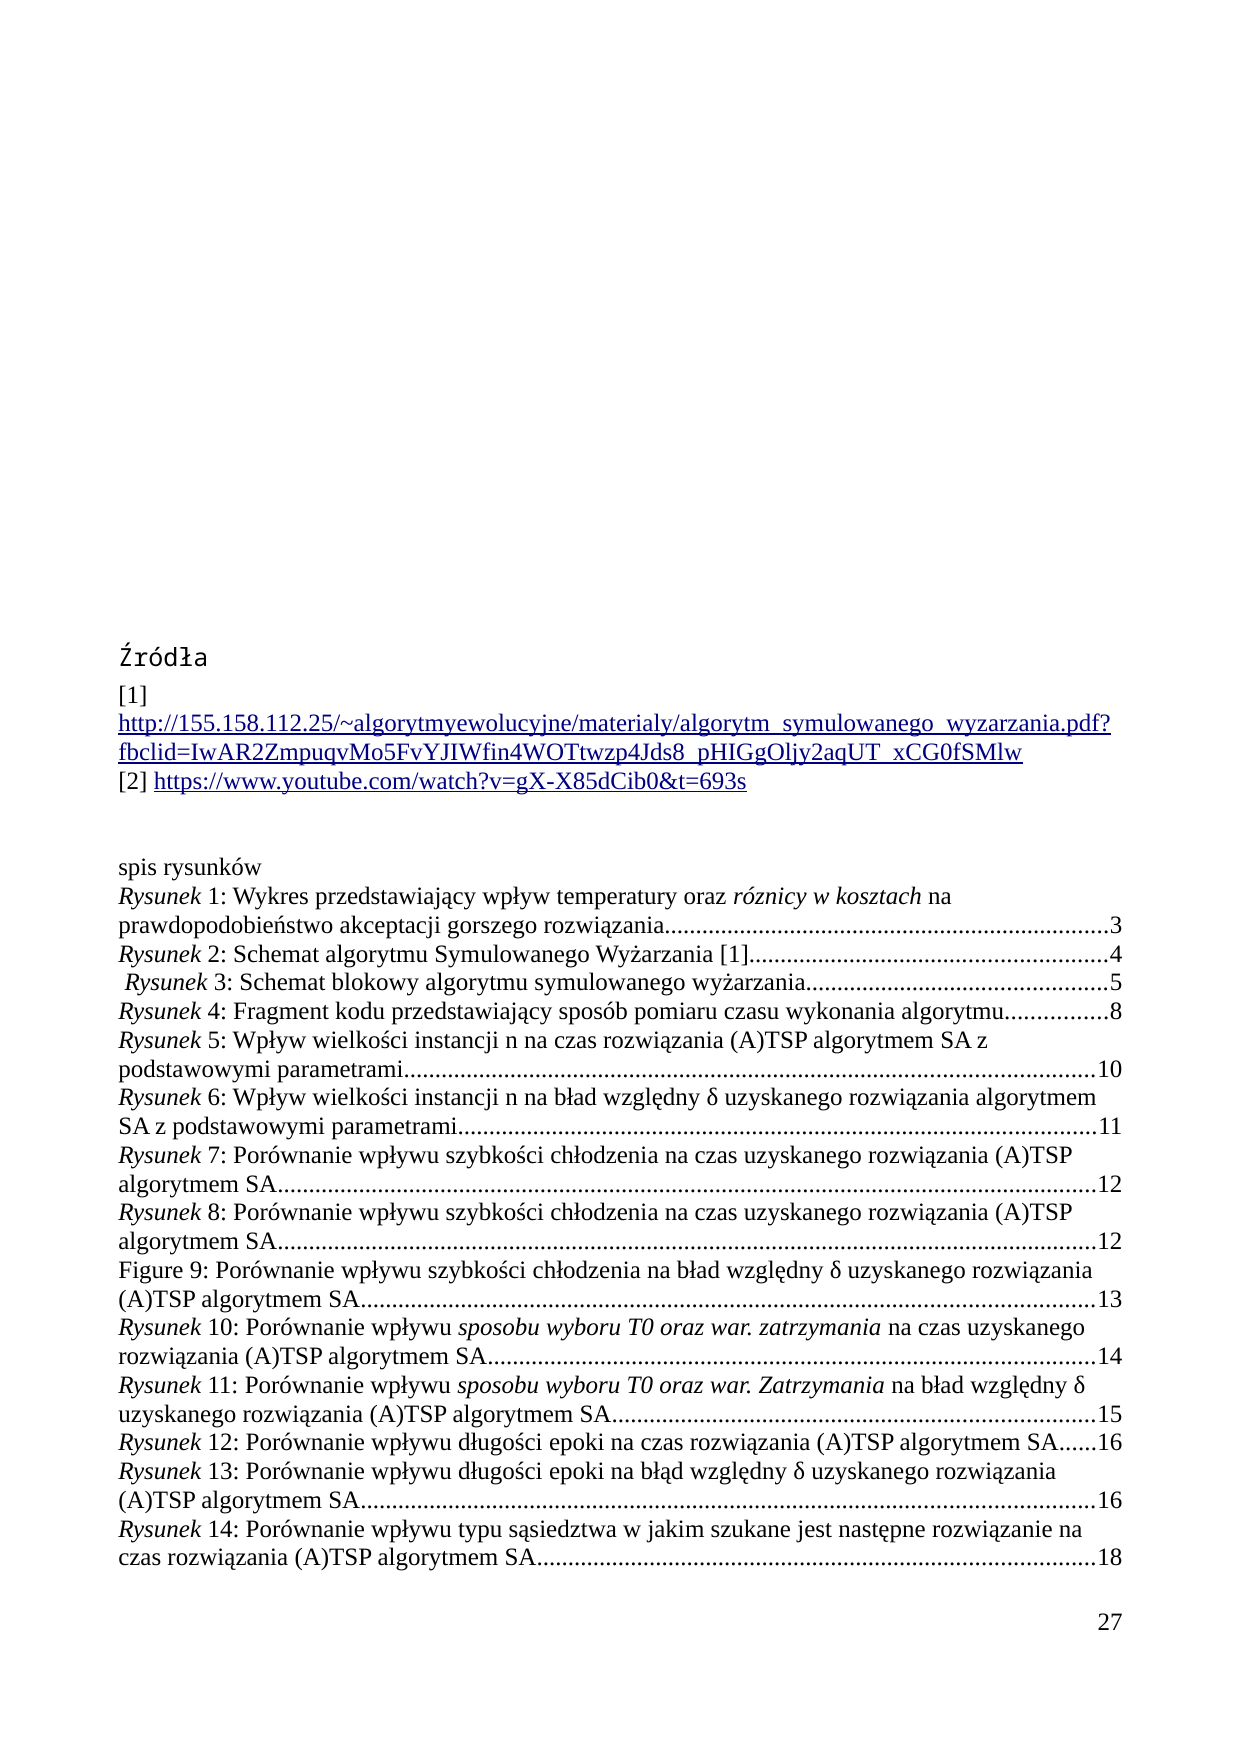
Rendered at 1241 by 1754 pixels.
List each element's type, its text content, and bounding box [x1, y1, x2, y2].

text Rysunek 4: Fragment kodu przedstawiający sposób pomiaru czasu wykonania algorytmu 8 [118, 996, 1122, 1025]
text Rysunek 1: Wykres przedstawiający wpływ temperatury oraz róznicy w kosztach na prawdopodobieństwo akceptacji gorszego rozwiązania 3 [118, 881, 1122, 939]
text Figure 9: Porównanie wpływu szybkości chłodzenia na bład względny δ uzyskanego rozwiązania (A)TSP algorytmem SA 13 [118, 1255, 1122, 1312]
text Rysunek 6: Wpływ wielkości instancji n na bład względny δ uzyskanego rozwiązania algorytmem SA z podstawowymi parametrami 11 [118, 1082, 1122, 1140]
text Rysunek 14: Porównanie wpływu typu sąsiedztwa w jakim szukane jest następne rozwiązanie na czas rozwiązania (A)TSP algorytmem SA 18 [118, 1514, 1122, 1571]
text Rysunek 12: Porównanie wpływu długości epoki na czas rozwiązania (A)TSP algorytmem SA 16 [118, 1427, 1122, 1456]
text [2] https://www.youtube.com/watch?v=gX-X85dCib0&t=693s [118, 766, 1122, 795]
text Rysunek 13: Porównanie wpływu długości epoki na błąd względny δ uzyskanego rozwiązania (A)TSP algorytmem SA 16 [118, 1456, 1122, 1514]
text spis rysunków [118, 852, 1122, 881]
text Rysunek 5: Wpływ wielkości instancji n na czas rozwiązania (A)TSP algorytmem SA z podstawowymi parametrami 10 [118, 1025, 1122, 1082]
text [1] http://155.158.112.25/~algorytmyewolucyjne/materialy/algorytm_symulowanego_wyzarzania.pdf?fbclid=IwAR2ZmpuqvMo5FvYJIWfin4WOTtwzp4Jds8_pHIGgOljy2aqUT_xCG0fSMlw [118, 680, 1122, 766]
text Rysunek 7: Porównanie wpływu szybkości chłodzenia na czas uzyskanego rozwiązania (A)TSP algorytmem SA 12 [118, 1140, 1122, 1197]
text Źródła [118, 640, 1122, 674]
text Rysunek 8: Porównanie wpływu szybkości chłodzenia na czas uzyskanego rozwiązania (A)TSP algorytmem SA 12 [118, 1197, 1122, 1255]
text Rysunek 3: Schemat blokowy algorytmu symulowanego wyżarzania 5 [118, 967, 1122, 996]
text Rysunek 11: Porównanie wpływu sposobu wyboru T0 oraz war. Zatrzymania na bład względny δ uzyskanego rozwiązania (A)TSP algorytmem SA 15 [118, 1370, 1122, 1427]
text Rysunek 2: Schemat algorytmu Symulowanego Wyżarzania [1] 4 [118, 939, 1122, 967]
text Rysunek 10: Porównanie wpływu sposobu wyboru T0 oraz war. zatrzymania na czas uzyskanego rozwiązania (A)TSP algorytmem SA 14 [118, 1312, 1122, 1370]
